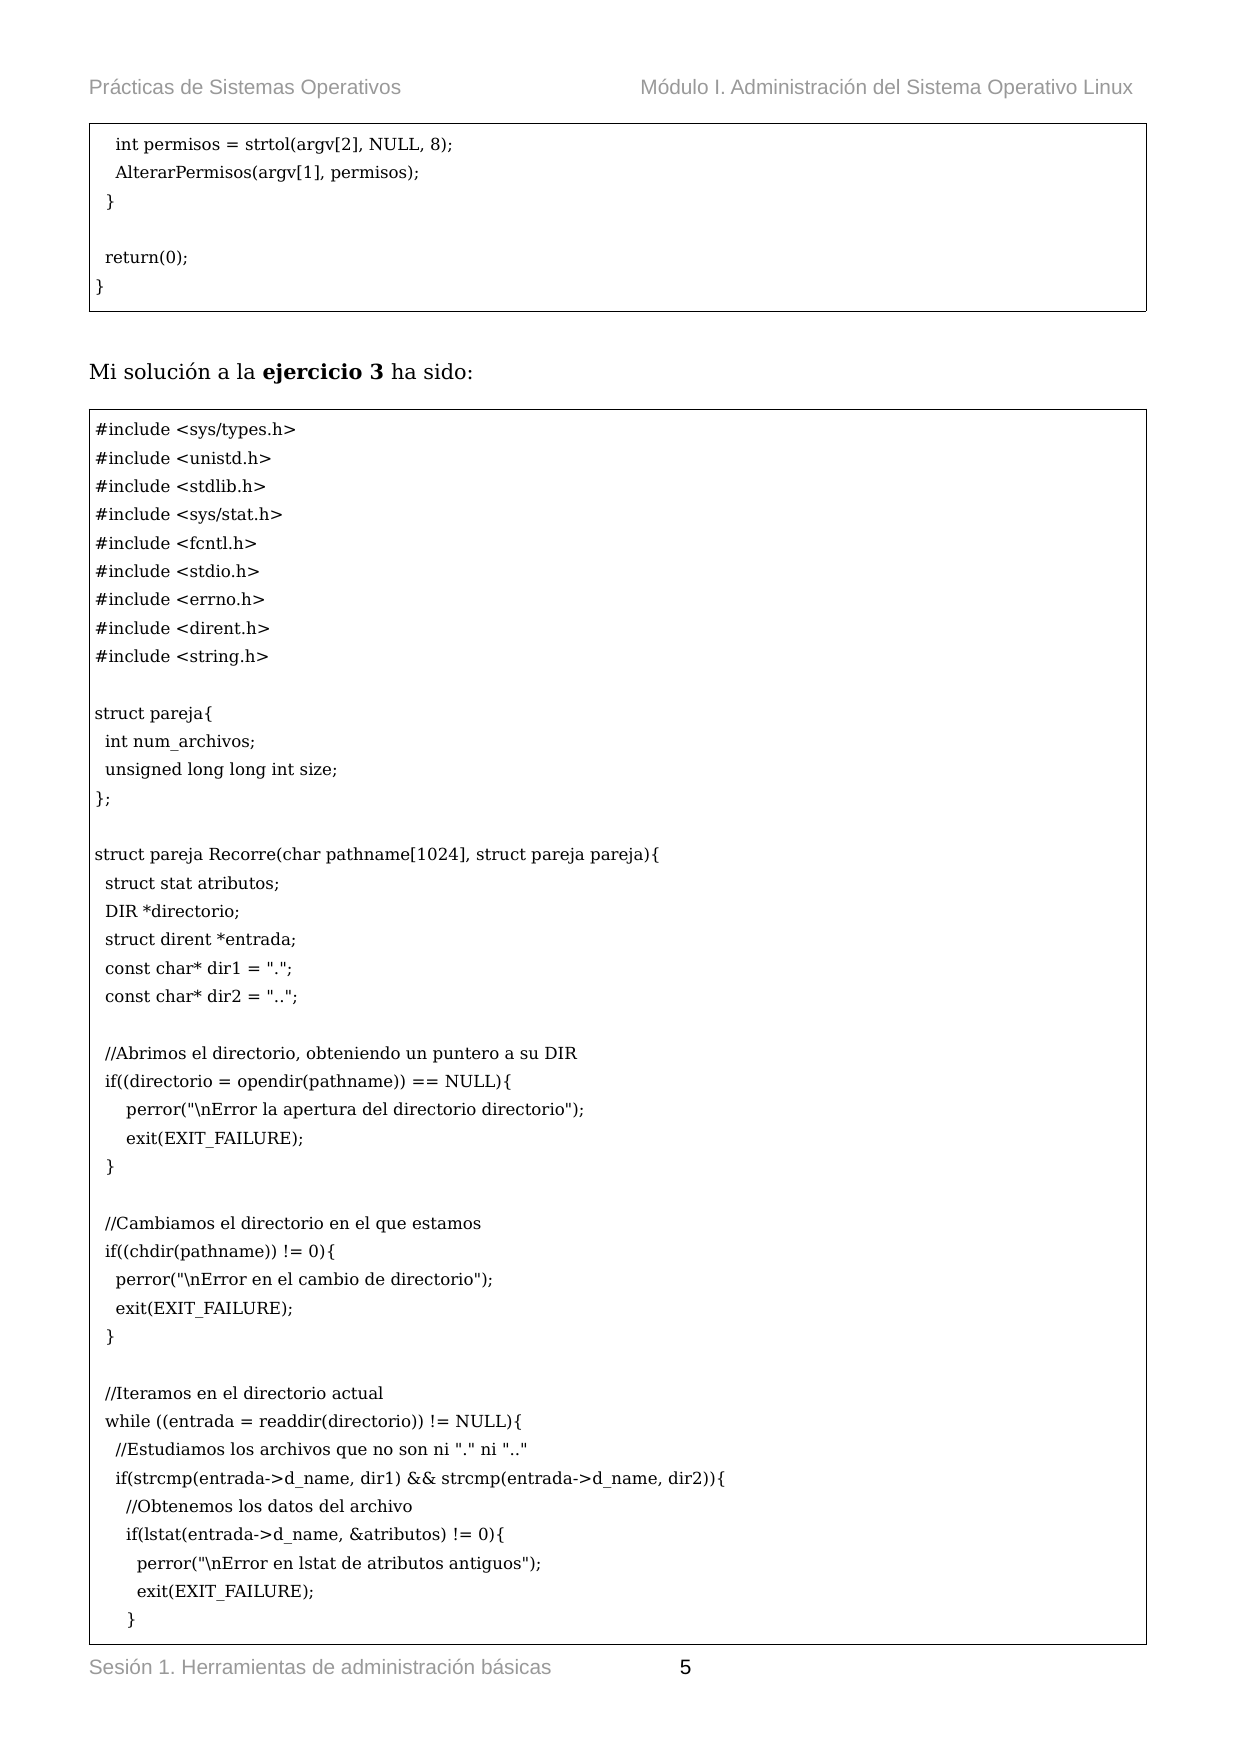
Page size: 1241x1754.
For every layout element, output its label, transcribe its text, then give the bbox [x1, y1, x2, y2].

text Mi solución a la ejercicio 3 ha sido: [89, 359, 1146, 384]
table_header #include <sys/types.h> #include <unistd.h> #include <stdlib.h> #include <sys/stat.h> #include <fcntl.h> #include <stdio.h> #include <errno.h> #include <dirent.h> #include <string.h> struct pareja{ int num_archivos; unsigned long long int size; }; struct pareja Recorre(char pathname[1024], struct pareja pareja){ struct stat atributos; DIR *directorio; struct dirent *entrada; const char* dir1 = "."; const char* dir2 = ".."; //Abrimos el directorio, obteniendo un puntero a su DIR if((directorio = opendir(pathname)) == NULL){ perror("\nError la apertura del directorio directorio"); exit(EXIT_FAILURE); } //Cambiamos el directorio en el que estamos if((chdir(pathname)) != 0){ perror("\nError en el cambio de directorio"); exit(EXIT_FAILURE); } //Iteramos en el directorio actual while ((entrada = readdir(directorio)) != NULL){ //Estudiamos los archivos que no son ni "." ni ".." if(strcmp(entrada->d_name, dir1) && strcmp(entrada->d_name, dir2)){ //Obtenemos los datos del archivo if(lstat(entrada->d_name, &atributos) != 0){ perror("\nError en lstat de atributos antiguos"); exit(EXIT_FAILURE); } [90, 410, 1146, 1644]
table_header int permisos = strtol(argv[2], NULL, 8); AlterarPermisos(argv[1], permisos); } return(0); } [90, 124, 1146, 311]
